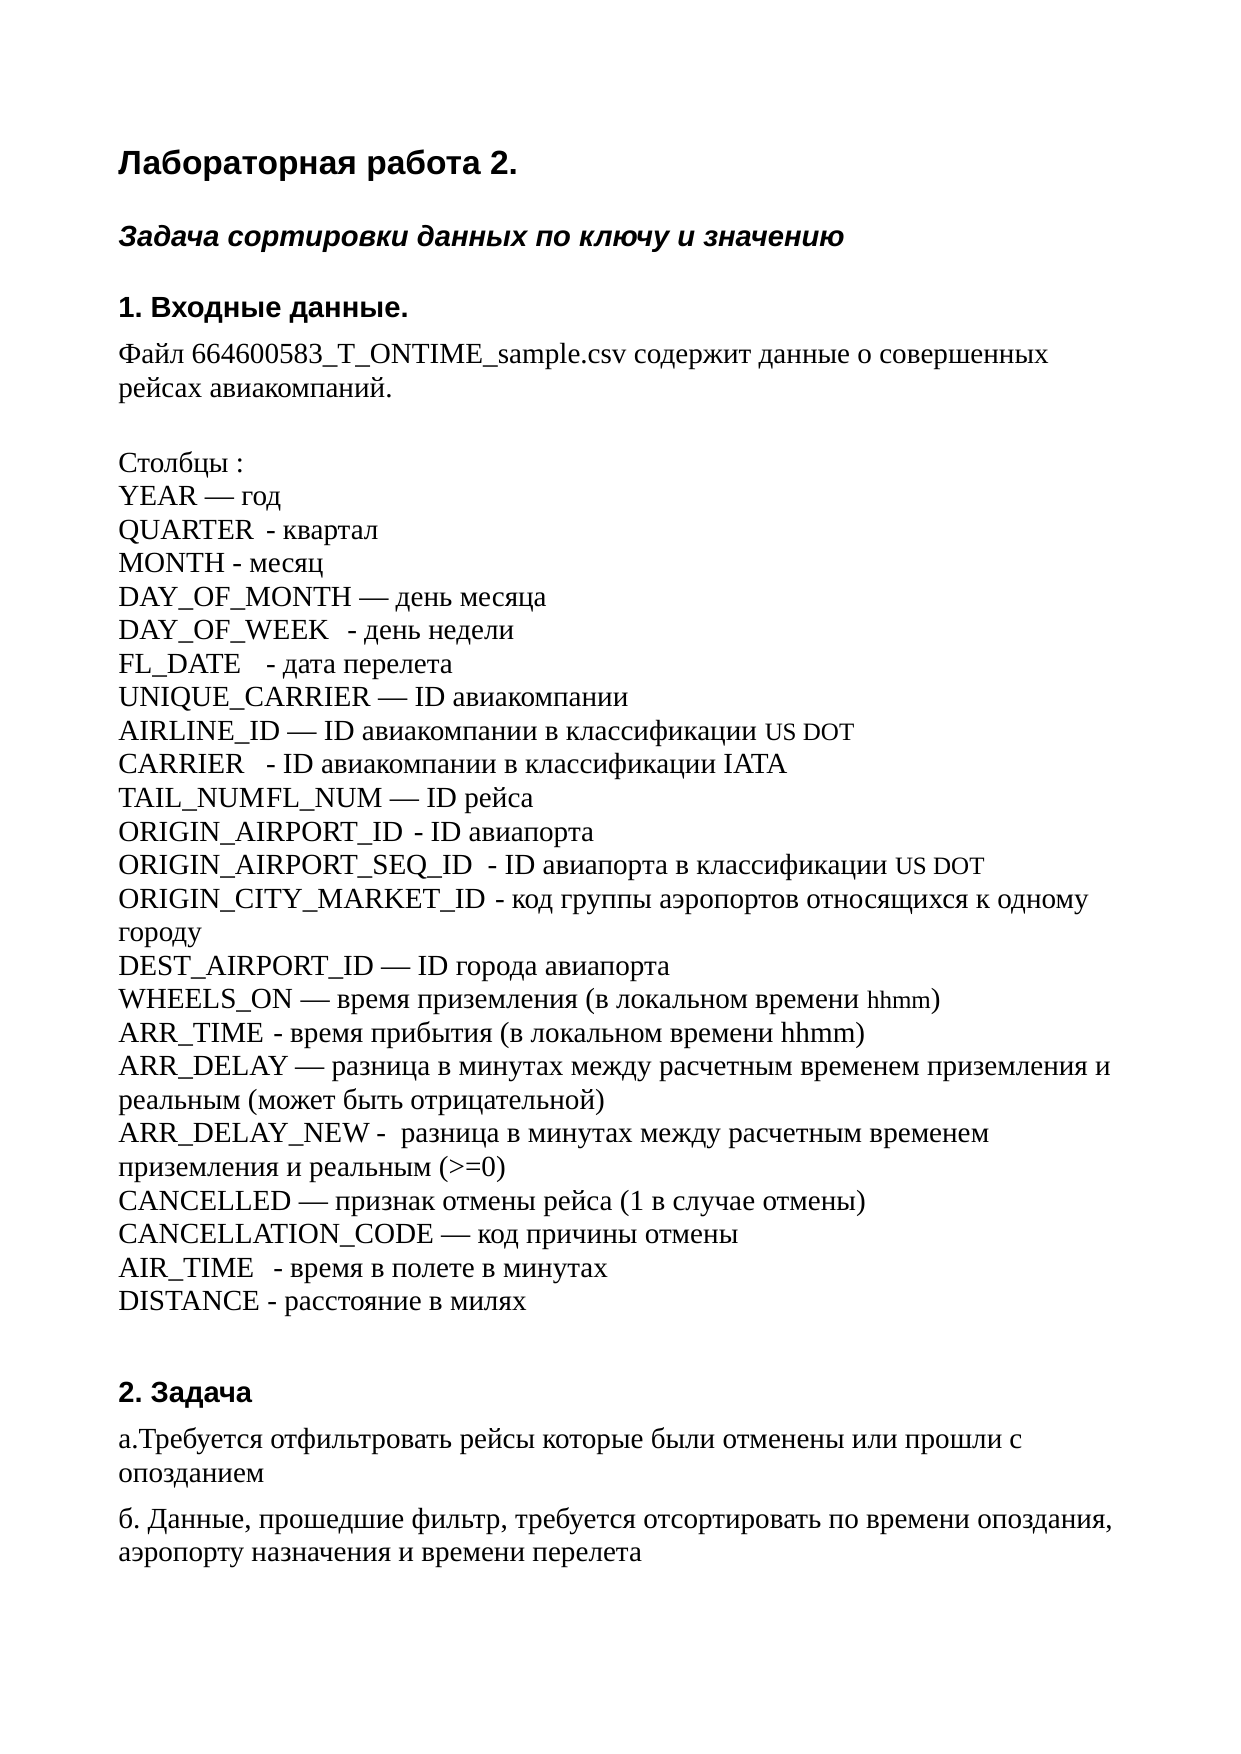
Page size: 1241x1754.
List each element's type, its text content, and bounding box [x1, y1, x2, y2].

text QUARTER - квартал [118, 512, 1122, 545]
text ARR_DELAY_NEW - разница в минутах между расчетным временем приземления и реальным (>=0) [118, 1116, 1122, 1183]
text AIR_TIME - время в полете в минутах [118, 1250, 1122, 1283]
text ARR_TIME - время прибытия (в локальном времени hhmm) [118, 1015, 1122, 1048]
text Столбцы : [118, 445, 1122, 478]
text YEAR — год [118, 478, 1122, 512]
text AIRLINE_ID — ID авиакомпании в классификации US DOT [118, 713, 1122, 747]
subtitle 1. Входные данные. [118, 290, 1122, 324]
text TAIL_NUM FL_NUM — ID рейса [118, 780, 1122, 814]
text DEST_AIRPORT_ID — ID города авиапорта [118, 948, 1122, 981]
text MONTH - месяц [118, 545, 1122, 579]
text Файл 664600583_T_ONTIME_sample.csv содержит данные о совершенных рейсах авиакомпаний. [118, 336, 1122, 403]
text UNIQUE_CARRIER — ID авиакомпании [118, 679, 1122, 713]
text ARR_DELAY — разница в минутах между расчетным временем приземления и реальным (может быть отрицательной) [118, 1048, 1122, 1116]
subtitle 2. Задача [118, 1375, 1122, 1409]
text ORIGIN_CITY_MARKET_ID - код группы аэропортов относящихся к одному городу [118, 881, 1122, 948]
text CARRIER - ID авиакомпании в классификации IATA [118, 747, 1122, 780]
text CANCELLATION_CODE — код причины отмены [118, 1216, 1122, 1250]
text б. Данные, прошедшие фильтр, требуется отсортировать по времени опоздания, аэропорту назначения и времени перелета [118, 1501, 1122, 1568]
text а.Требуется отфильтровать рейсы которые были отменены или прошли с опозданием [118, 1421, 1122, 1488]
text CANCELLED — признак отмены рейса (1 в случае отмены) [118, 1183, 1122, 1216]
text ORIGIN_AIRPORT_ID - ID авиапорта [118, 814, 1122, 847]
text FL_DATE - дата перелета [118, 646, 1122, 679]
text WHEELS_ON — время приземления (в локальном времени hhmm) [118, 981, 1122, 1015]
text DISTANCE - расстояние в милях [118, 1283, 1122, 1317]
subtitle Задача сортировки данных по ключу и значению [118, 219, 1122, 253]
text ORIGIN_AIRPORT_SEQ_ID - ID авиапорта в классификации US DOT [118, 847, 1122, 881]
text DAY_OF_WEEK - день недели [118, 612, 1122, 646]
text DAY_OF_MONTH — день месяца [118, 579, 1122, 612]
subtitle Лабораторная работа 2. [118, 143, 1122, 182]
